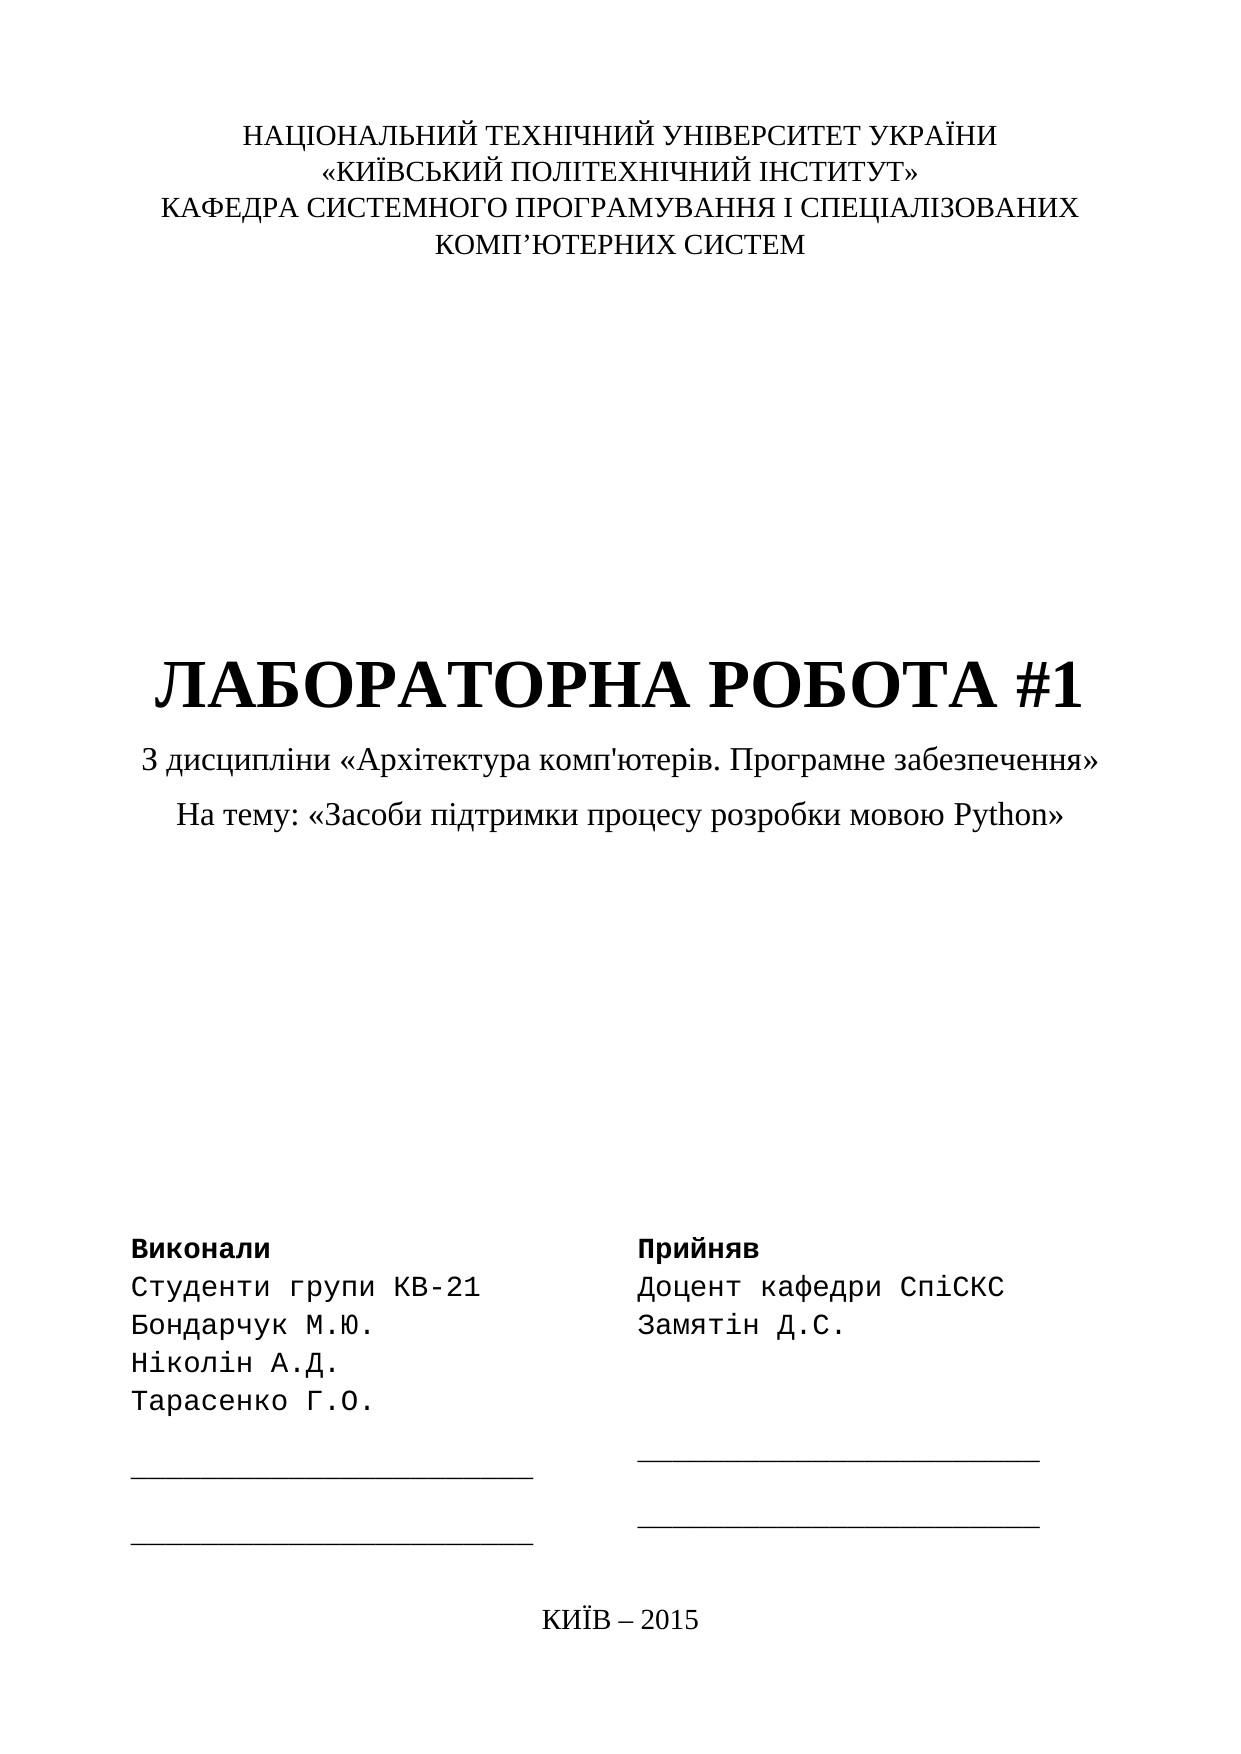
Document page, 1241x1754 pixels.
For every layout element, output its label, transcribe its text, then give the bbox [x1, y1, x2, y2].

text З дисципліни «Архітектура комп'ютерів. Програмне забезпечення» [118, 739, 1122, 777]
table_header Прийняв Доцент кафедри СпіСКС Замятін Д.С. _______________________ _______________________ [626, 1234, 1121, 1551]
text ЛАБОРАТОРНА РОБОТА #1 [118, 643, 1122, 722]
text На тему: «Засоби підтримки процесу розробки мовою Python» [118, 794, 1122, 832]
table_header Виконали Студенти групи КВ-21 Бондарчук М.Ю. Ніколін А.Д. Тарасенко Г.О. _______________________ _______________________ [119, 1234, 626, 1551]
